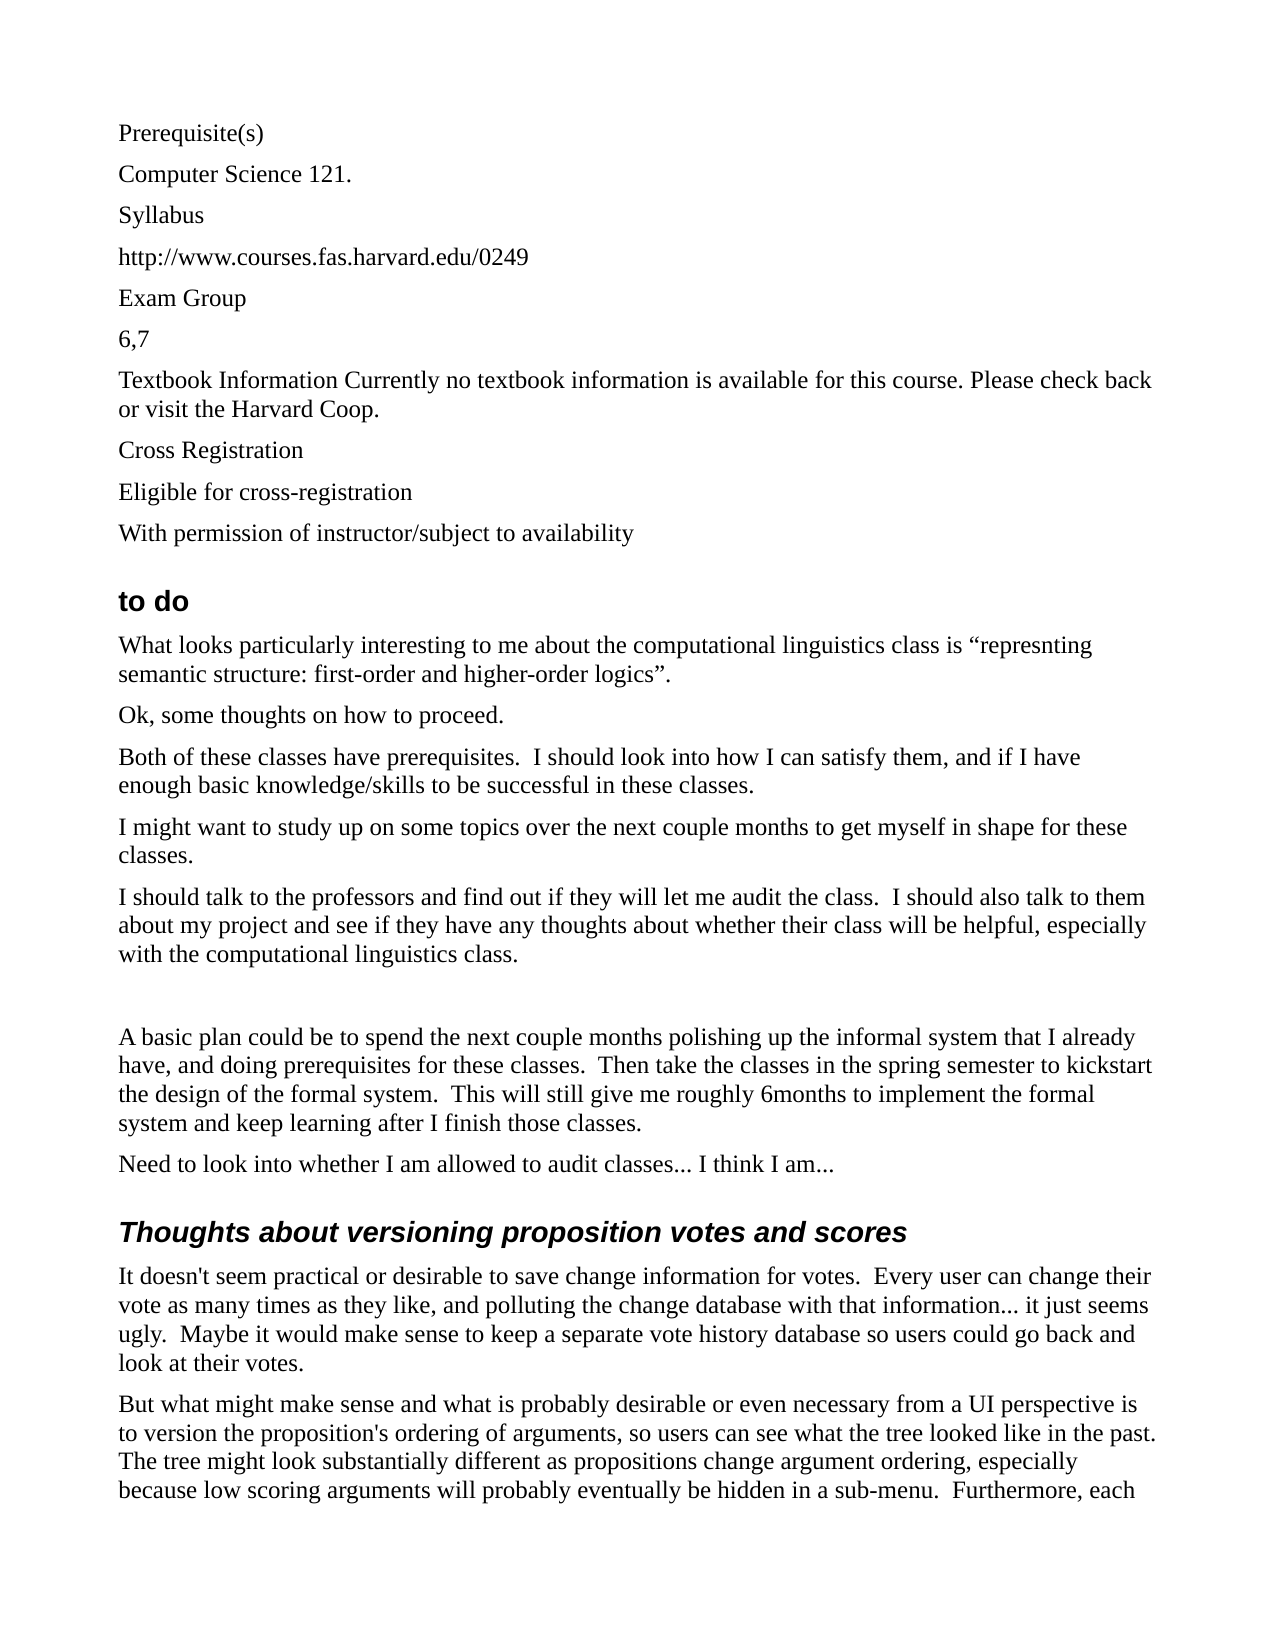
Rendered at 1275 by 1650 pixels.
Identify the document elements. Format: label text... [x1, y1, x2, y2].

text http://www.courses.fas.harvard.edu/0249 [118, 242, 1157, 271]
text With permission of instructor/subject to availability [118, 518, 1157, 547]
text Prerequisite(s) [118, 118, 1157, 147]
text A basic plan could be to spend the next couple months polishing up the informal system that I already have, and doing prerequisites for these classes. Then take the classes in the spring semester to kickstart the design of the formal system. This will still give me roughly 6months to implement the formal system and keep learning after I finish those classes. [118, 1022, 1157, 1137]
subtitle Thoughts about versioning proposition votes and scores [118, 1215, 1157, 1249]
text Computer Science 121. [118, 159, 1157, 188]
text Cross Registration [118, 436, 1157, 464]
text I should talk to the professors and find out if they will let me audit the class. I should also talk to them about my project and see if they have any thoughts about whether their class will be helpful, especially with the computational linguistics class. [118, 882, 1157, 968]
text 6,7 [118, 324, 1157, 353]
text Eligible for cross-registration [118, 477, 1157, 506]
text I might want to study up on some topics over the next couple months to get myself in shape for these classes. [118, 812, 1157, 869]
text Exam Group [118, 283, 1157, 312]
text Need to look into whether I am allowed to audit classes... I think I am... [118, 1149, 1157, 1178]
text It doesn't seem practical or desirable to save change information for votes. Every user can change their vote as many times as they like, and polluting the change database with that information... it just seems ugly. Maybe it would make sense to keep a separate vote history database so users could go back and look at their votes. [118, 1261, 1157, 1376]
text Syllabus [118, 201, 1157, 229]
text Ok, some thoughts on how to proceed. [118, 700, 1157, 729]
text Both of these classes have prerequisites. I should look into how I can satisfy them, and if I have enough basic knowledge/skills to be successful in these classes. [118, 742, 1157, 799]
subtitle to do [118, 584, 1157, 618]
text But what might make sense and what is probably desirable or even necessary from a UI perspective is to version the proposition's ordering of arguments, so users can see what the tree looked like in the past. The tree might look substantially different as propositions change argument ordering, especially because low scoring arguments will probably eventually be hidden in a sub-menu. Furthermore, each [118, 1389, 1157, 1504]
text Textbook Information Currently no textbook information is available for this course. Please check back or visit the Harvard Coop. [118, 366, 1157, 423]
text What looks particularly interesting to me about the computational linguistics class is “represnting semantic structure: first-order and higher-order logics”. [118, 630, 1157, 688]
